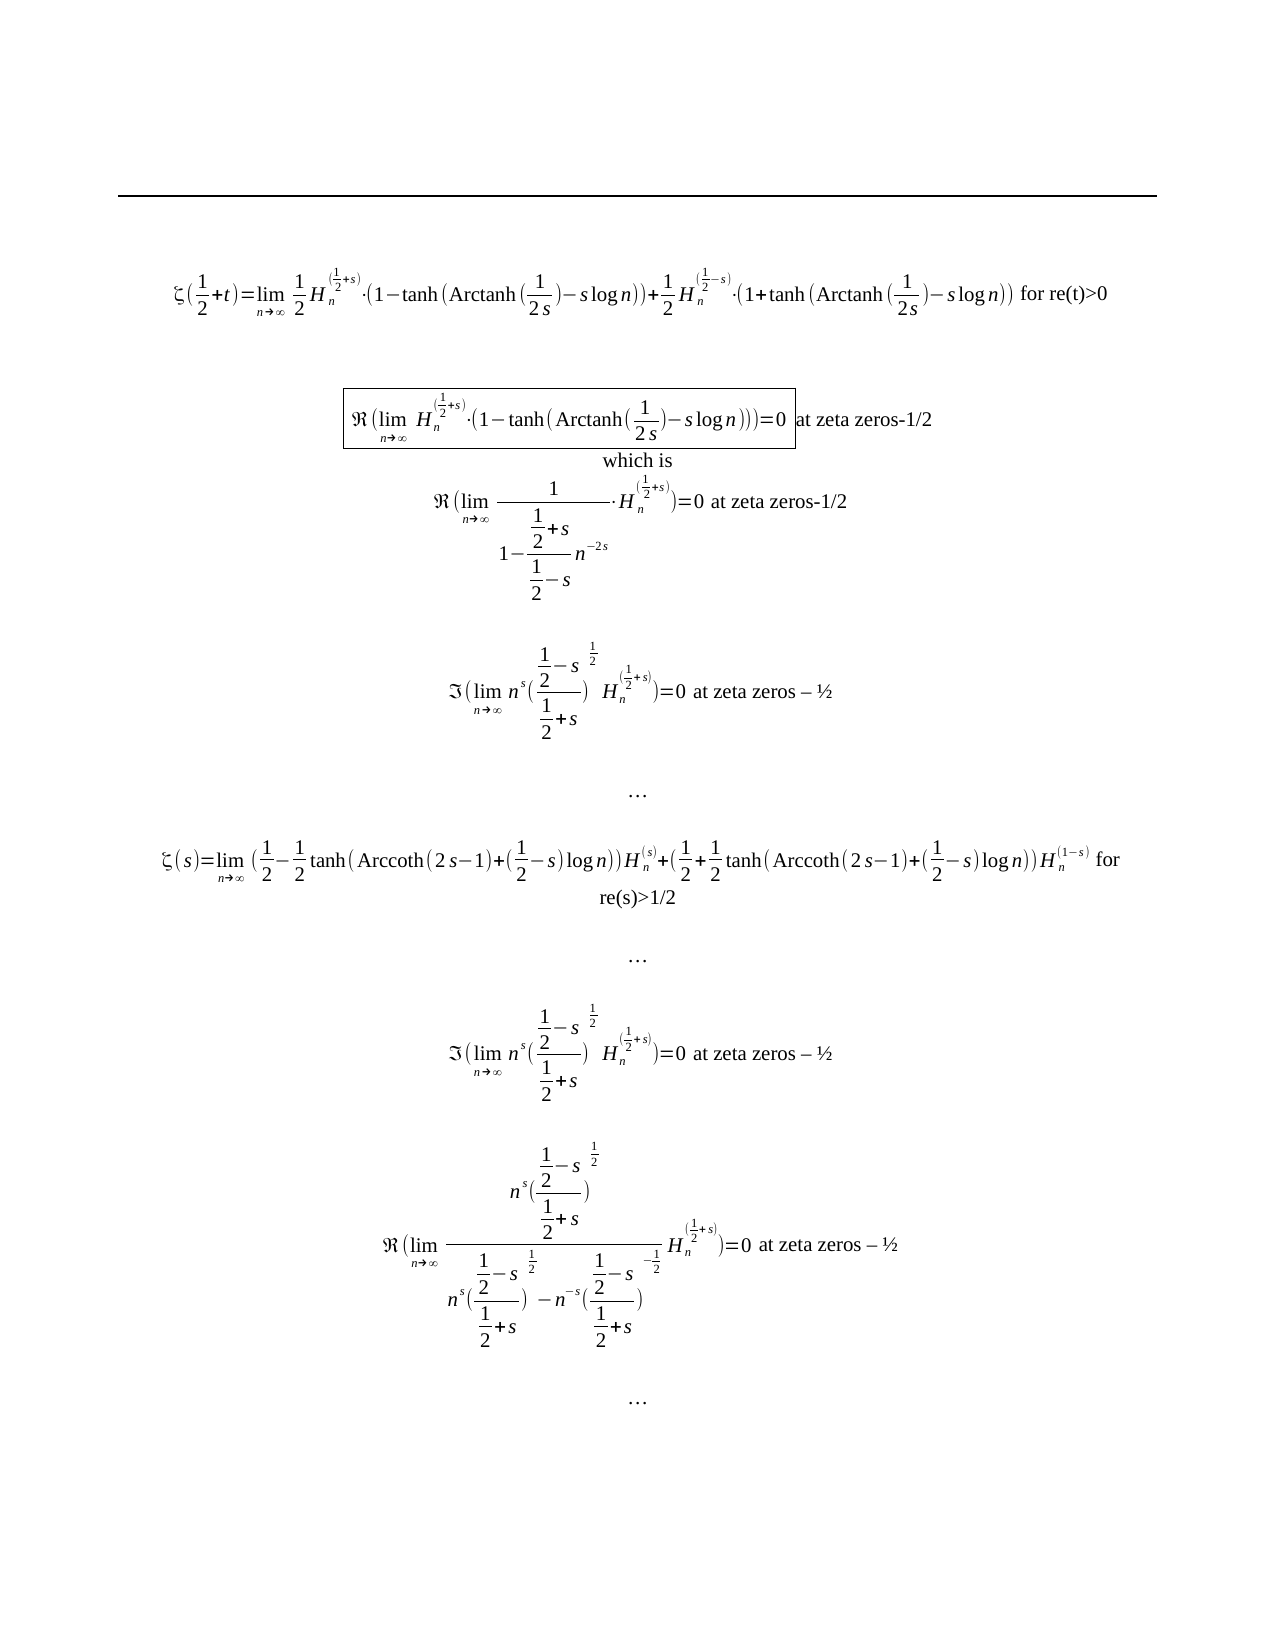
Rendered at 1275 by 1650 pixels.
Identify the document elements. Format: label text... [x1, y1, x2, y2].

text for re(t)>0 [118, 265, 1157, 319]
text at zeta zeros – ½ [118, 639, 1157, 743]
text … [118, 777, 1157, 802]
text which is [118, 448, 1157, 472]
text at zeta zeros – ½ [118, 1001, 1157, 1106]
text at zeta zeros-1/2 [344, 389, 795, 448]
text at zeta zeros-1/2 [118, 388, 343, 448]
text at zeta zeros-1/2 [118, 472, 1157, 605]
text for re(s)>1/2 [118, 836, 1157, 909]
text at zeta zeros – ½ [118, 1139, 1157, 1351]
text … [118, 943, 1157, 967]
text … [118, 1385, 1157, 1409]
text at zeta zeros-1/2 [796, 388, 1157, 448]
